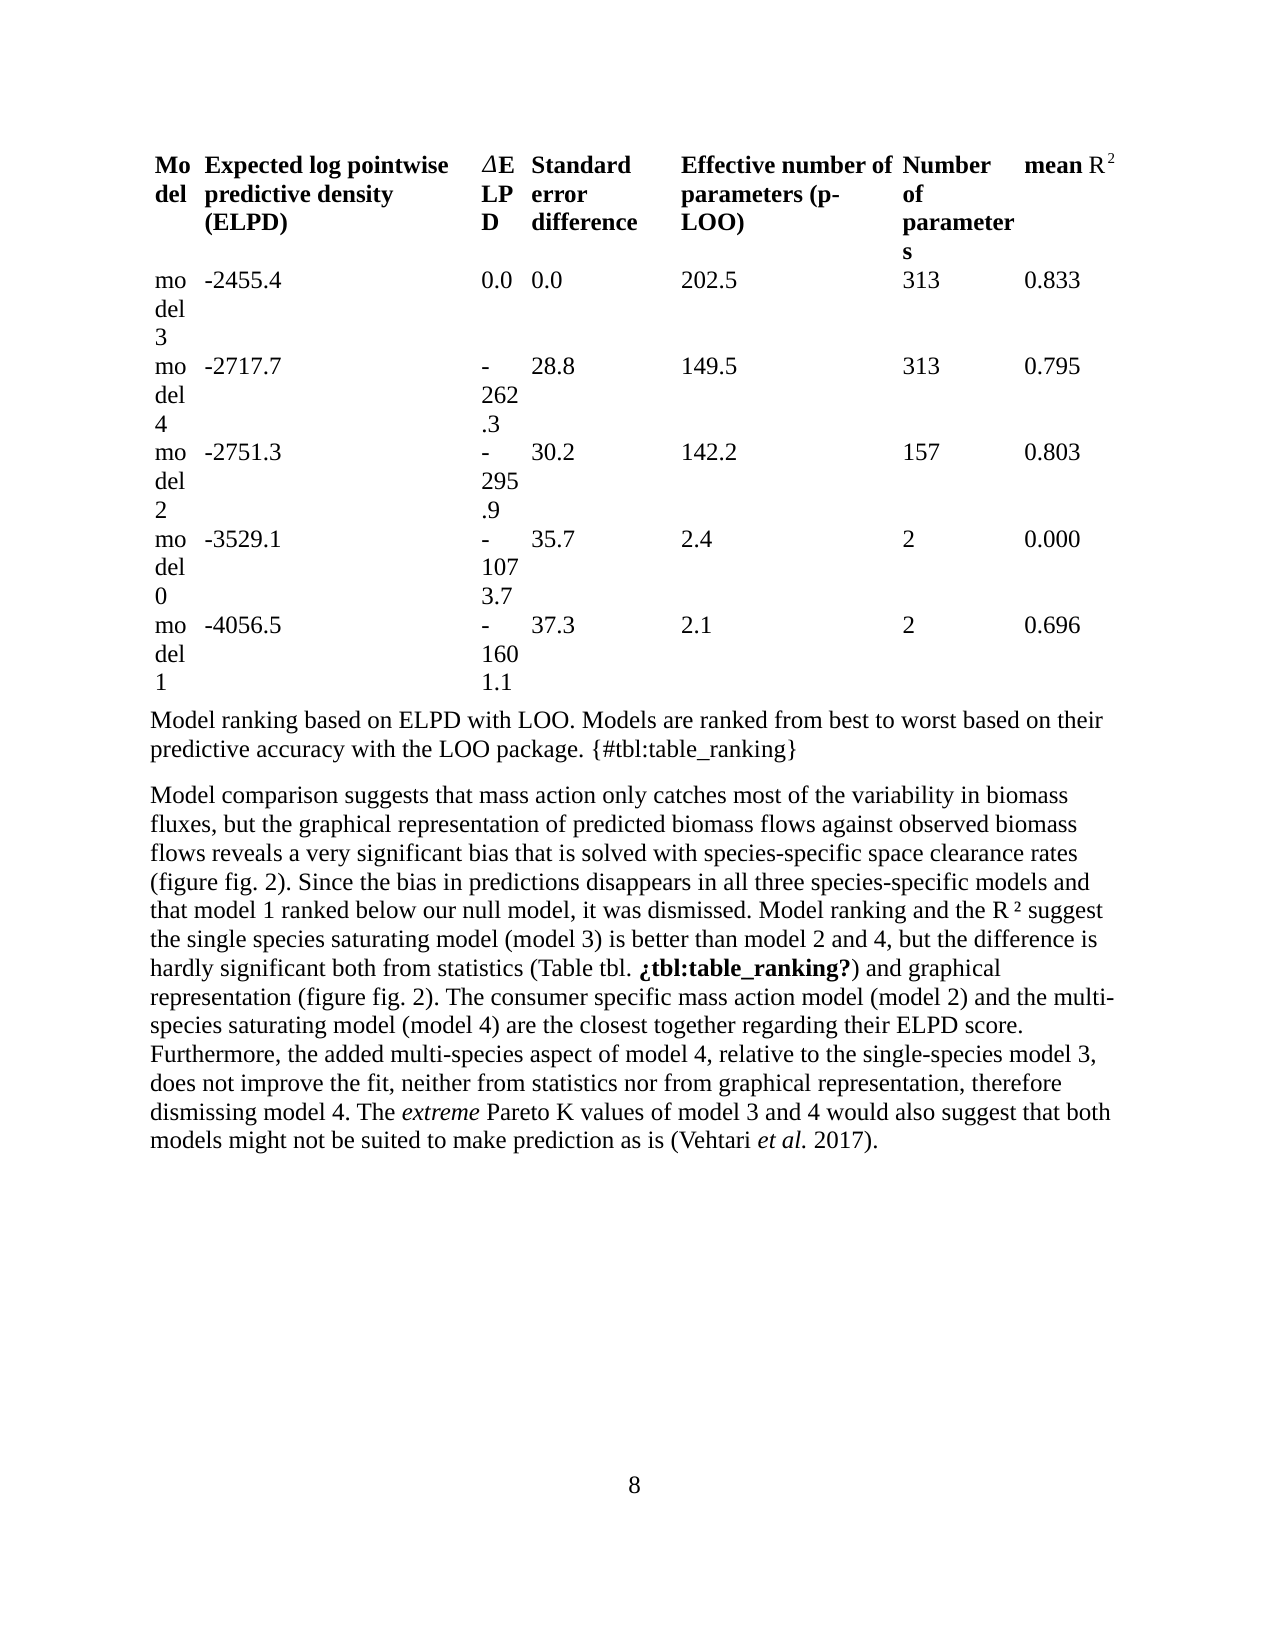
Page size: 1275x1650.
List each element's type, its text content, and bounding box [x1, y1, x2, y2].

table_cell -295.9 [477, 438, 527, 524]
table_cell -1601.1 [477, 610, 527, 696]
table_cell 0.000 [1020, 524, 1125, 610]
table_cell 142.2 [676, 438, 898, 524]
table_cell -1073.7 [477, 524, 527, 610]
table_cell 0.833 [1020, 265, 1125, 351]
table_header mean [1020, 150, 1125, 265]
table_header Standard error difference [527, 150, 676, 265]
table_cell 0.795 [1020, 351, 1125, 437]
table_cell 28.8 [527, 351, 676, 437]
table_cell -3529.1 [200, 524, 477, 610]
table_cell -4056.5 [200, 610, 477, 696]
table_cell -2717.7 [200, 351, 477, 437]
table_header Model [150, 150, 200, 265]
table_cell 202.5 [676, 265, 898, 351]
table_cell 0.0 [477, 265, 527, 351]
table_cell -2751.3 [200, 438, 477, 524]
table_header ELPD [477, 150, 527, 265]
table_cell model 3 [150, 265, 200, 351]
table_cell 313 [898, 351, 1020, 437]
table_cell model 1 [150, 610, 200, 696]
table_header Effective number of parameters (p-LOO) [676, 150, 898, 265]
table_cell model 4 [150, 351, 200, 437]
table_cell model 2 [150, 438, 200, 524]
table_cell -262.3 [477, 351, 527, 437]
table_cell 0.696 [1020, 610, 1125, 696]
table_cell 35.7 [527, 524, 676, 610]
table_header Number of parameters [898, 150, 1020, 265]
table_cell 0.803 [1020, 438, 1125, 524]
table_cell -2455.4 [200, 265, 477, 351]
table_cell 149.5 [676, 351, 898, 437]
table_cell 157 [898, 438, 1020, 524]
table_cell 2.1 [676, 610, 898, 696]
table_cell 30.2 [527, 438, 676, 524]
table_header Expected log pointwise predictive density (ELPD) [200, 150, 477, 265]
table_cell 0.0 [527, 265, 676, 351]
table_cell 2 [898, 524, 1020, 610]
table_cell 37.3 [527, 610, 676, 696]
table_cell 2.4 [676, 524, 898, 610]
text Model ranking based on ELPD with LOO. Models are ranked from best to worst based on their predictive accuracy with the LOO package. {#tbl:table_ranking} [150, 705, 1125, 763]
table_cell 313 [898, 265, 1020, 351]
table_cell 2 [898, 610, 1020, 696]
table_cell model 0 [150, 524, 200, 610]
text Model comparison suggests that mass action only catches most of the variability in biomass fluxes, but the graphical representation of predicted biomass flows against observed biomass flows reveals a very significant bias that is solved with species-specific space clearance rates (figure fig. 2). Since the bias in predictions disappears in all three species-specific models and that model 1 ranked below our null model, it was dismissed. Model ranking and the suggest the single species saturating model (model 3) is better than model 2 and 4, but the difference is hardly significant both from statistics (Table tbl. ¿tbl:table_ranking?) and graphical representation (figure fig. 2). The consumer specific mass action model (model 2) and the multi-species saturating model (model 4) are the closest together regarding their ELPD score. Furthermore, the added multi-species aspect of model 4, relative to the single-species model 3, does not improve the fit, neither from statistics nor from graphical representation, therefore dismissing model 4. The extreme Pareto K values of model 3 and 4 would also suggest that both models might not be suited to make prediction as is (Vehtari et al. 2017). [150, 781, 1125, 1154]
